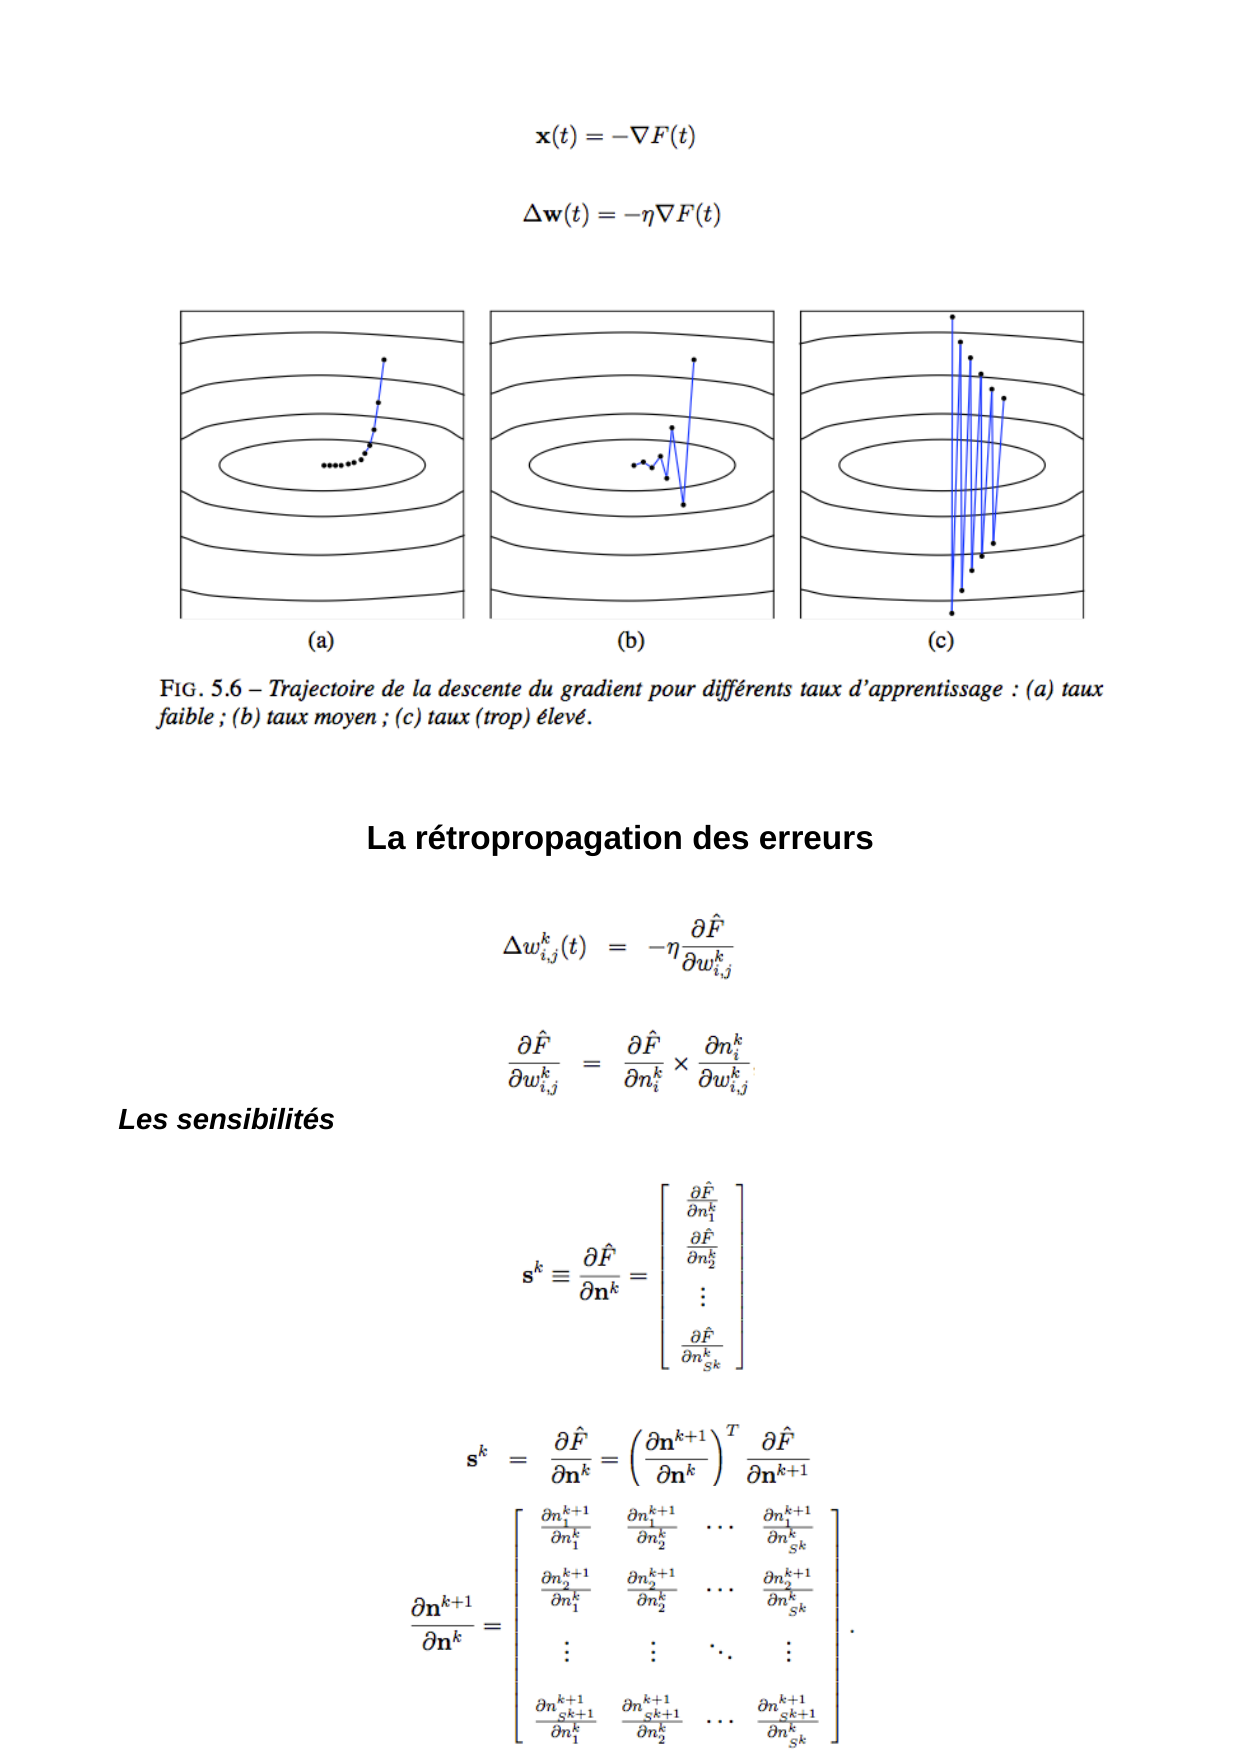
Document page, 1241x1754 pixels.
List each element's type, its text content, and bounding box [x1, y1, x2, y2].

picture [488, 1162, 752, 1383]
picture [379, 1487, 866, 1753]
picture [521, 112, 703, 162]
picture [448, 1422, 818, 1486]
subtitle La rétropropagation des erreurs [118, 818, 1122, 856]
picture [496, 1022, 755, 1101]
picture [119, 289, 1121, 751]
picture [507, 181, 731, 242]
picture [483, 904, 757, 986]
subtitle Les sensibilités [118, 1053, 1122, 1136]
